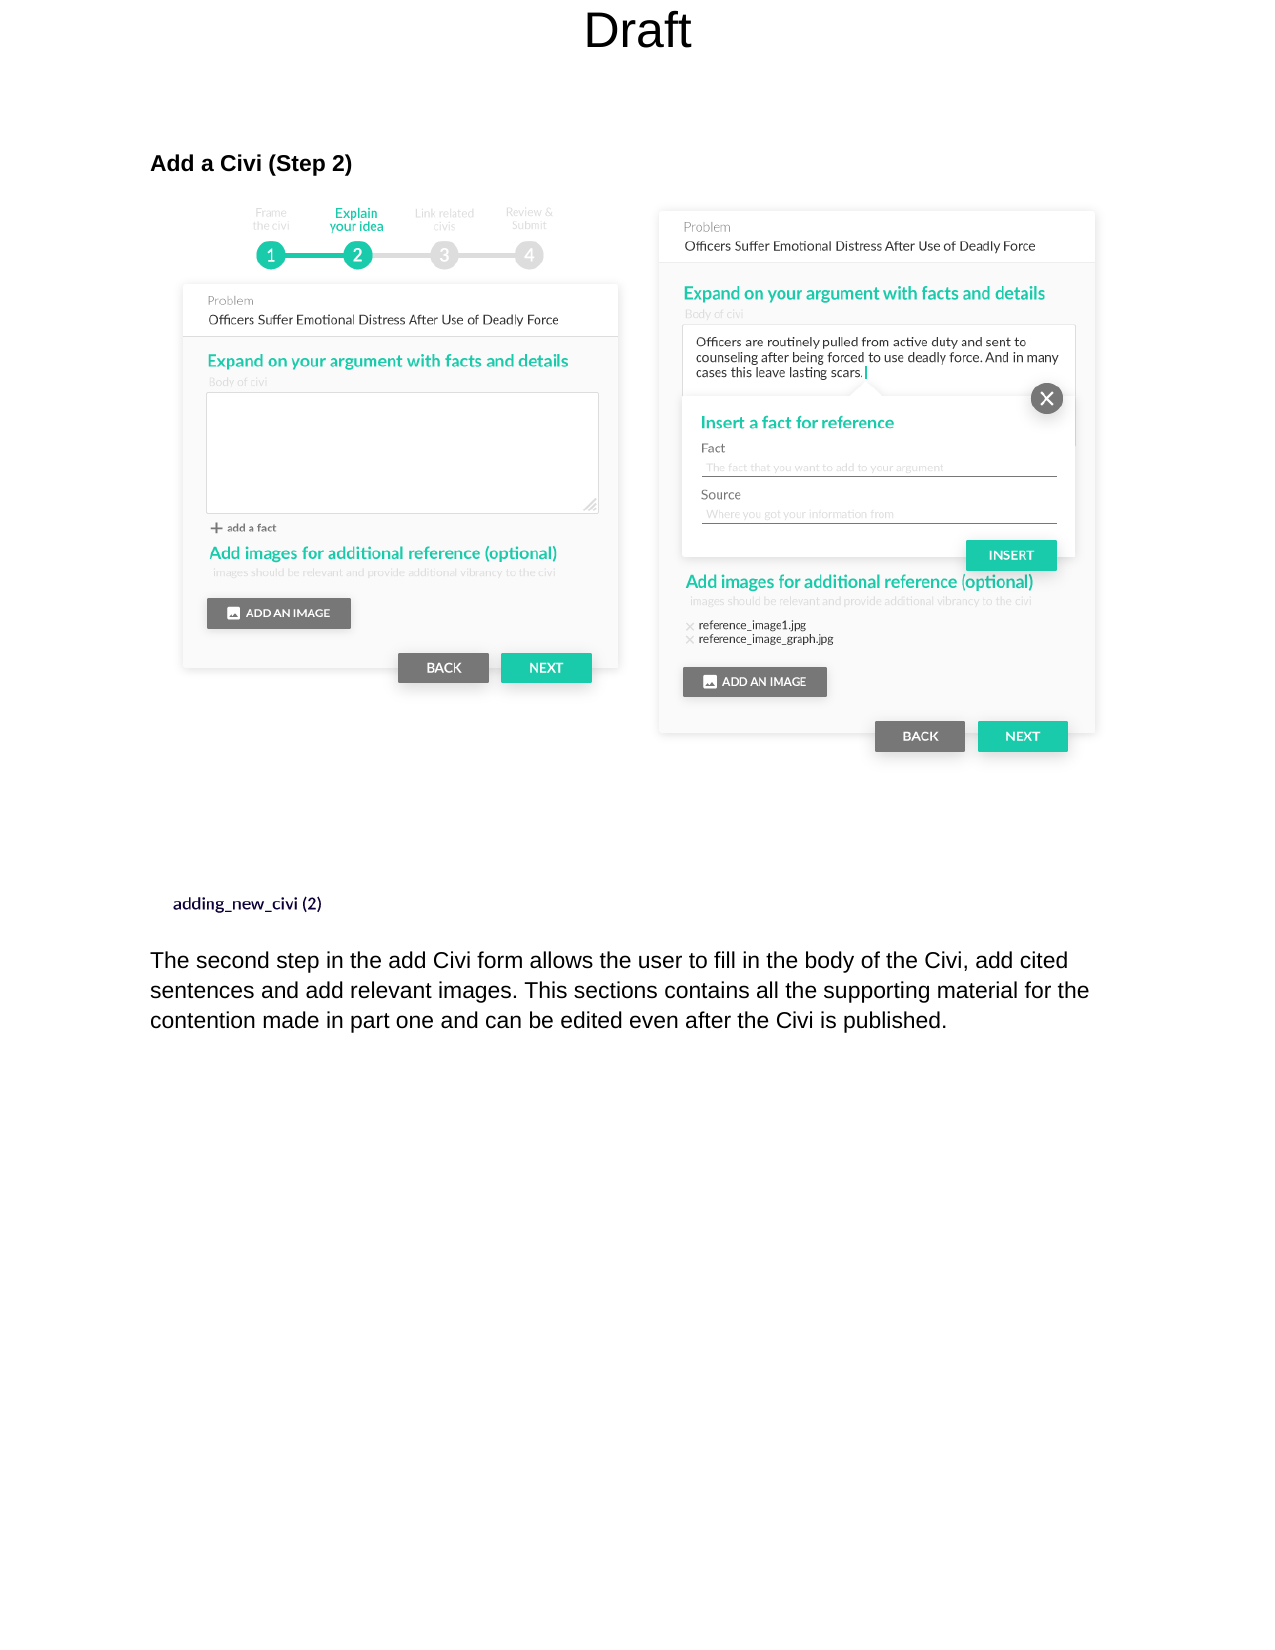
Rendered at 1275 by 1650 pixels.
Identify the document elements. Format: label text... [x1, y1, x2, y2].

picture [150, 180, 1125, 943]
text Add a Civi (Step 2) [150, 150, 1125, 176]
text The second step in the add Civi form allows the user to fill in the body of the Civi, add cited sentences and add relevant images. This sections contains all the supporting material for the contention made in part one and can be edited even after the Civi is published. [150, 947, 1125, 1033]
